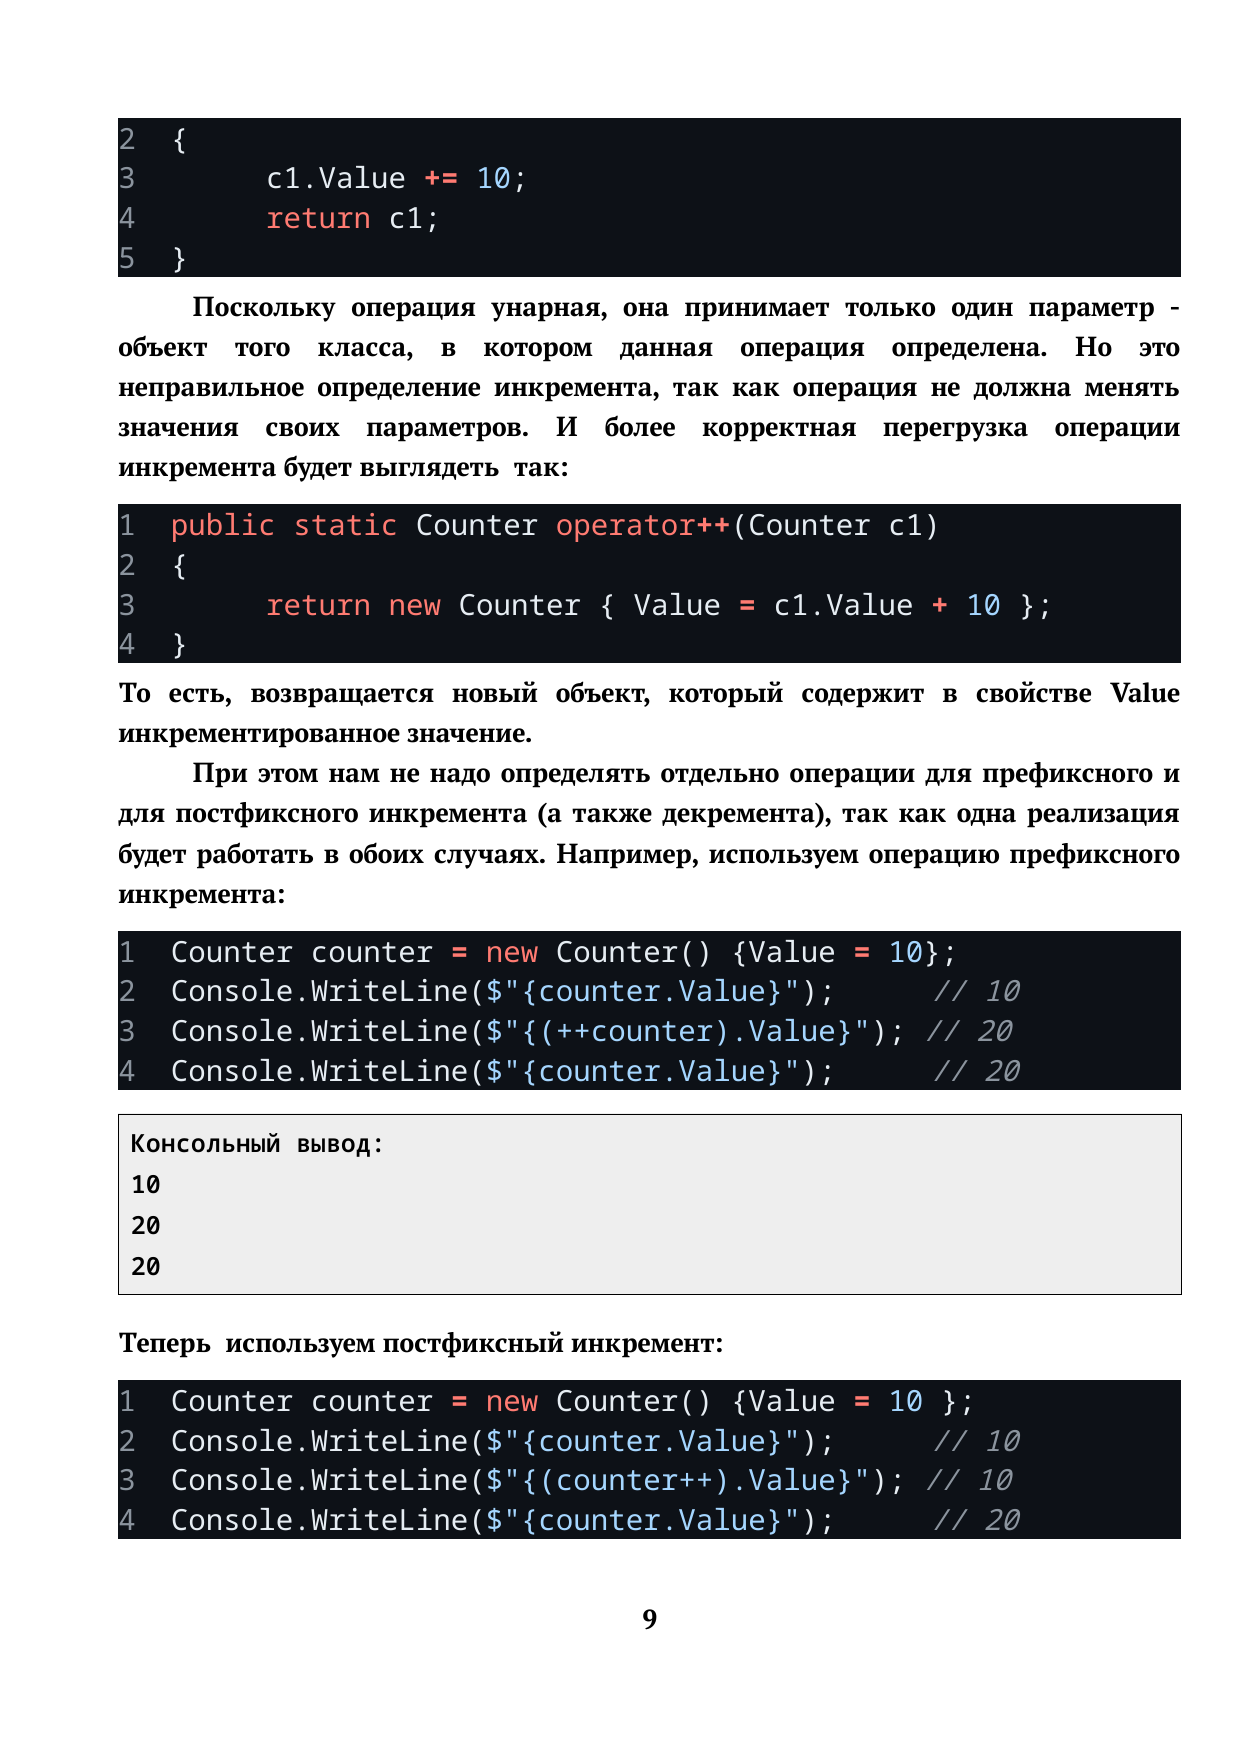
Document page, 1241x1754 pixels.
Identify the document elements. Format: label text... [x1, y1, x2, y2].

text 2 { [118, 544, 1181, 584]
text 3 Console.WriteLine($"{(++counter).Value}"); // 20 [118, 1010, 1181, 1050]
text При этом нам не надо определять отдельно операции для префиксного и для постфиксного инкремента (а также декремента), так как одна реализация будет работать в обоих случаях. Например, используем операцию префиксного инкремента: [118, 755, 1181, 909]
text 2 Console.WriteLine($"{counter.Value}"); // 10 [118, 971, 1181, 1010]
text 10 [119, 1154, 1181, 1195]
text 2 { [118, 118, 1181, 158]
text 3 return new Counter { Value = c1.Value + 10 }; [118, 584, 1181, 623]
text 1 Counter counter = new Counter() {Value = 10 }; [118, 1380, 1181, 1420]
text 5 } [118, 237, 1181, 277]
text 20 [119, 1236, 1181, 1294]
text Консольный вывод: [119, 1115, 1181, 1154]
text 4 Console.WriteLine($"{counter.Value}"); // 20 [118, 1050, 1181, 1090]
text 4 Console.WriteLine($"{counter.Value}"); // 20 [118, 1499, 1181, 1539]
text Теперь используем постфиксный инкремент: [118, 1325, 1181, 1359]
text 4 return c1; [118, 197, 1181, 237]
text 1 public static Counter operator++(Counter c1) [118, 504, 1181, 544]
text 20 [119, 1195, 1181, 1236]
text 4 } [118, 623, 1181, 663]
text 3 c1.Value += 10; [118, 158, 1181, 197]
text 3 Console.WriteLine($"{(counter++).Value}"); // 10 [118, 1459, 1181, 1499]
text Поскольку операция унарная, она принимает только один параметр - объект того класса, в котором данная операция определена. Но это неправильное определение инкремента, так как операция не должна менять значения своих параметров. И более корректная перегрузка операции инкремента будет выглядеть так: [118, 289, 1181, 483]
text То есть, возвращается новый объект, который содержит в свойстве Value инкрементированное значение. [118, 675, 1181, 749]
text 1 Counter counter = new Counter() {Value = 10}; [118, 931, 1181, 971]
text 2 Console.WriteLine($"{counter.Value}"); // 10 [118, 1420, 1181, 1459]
